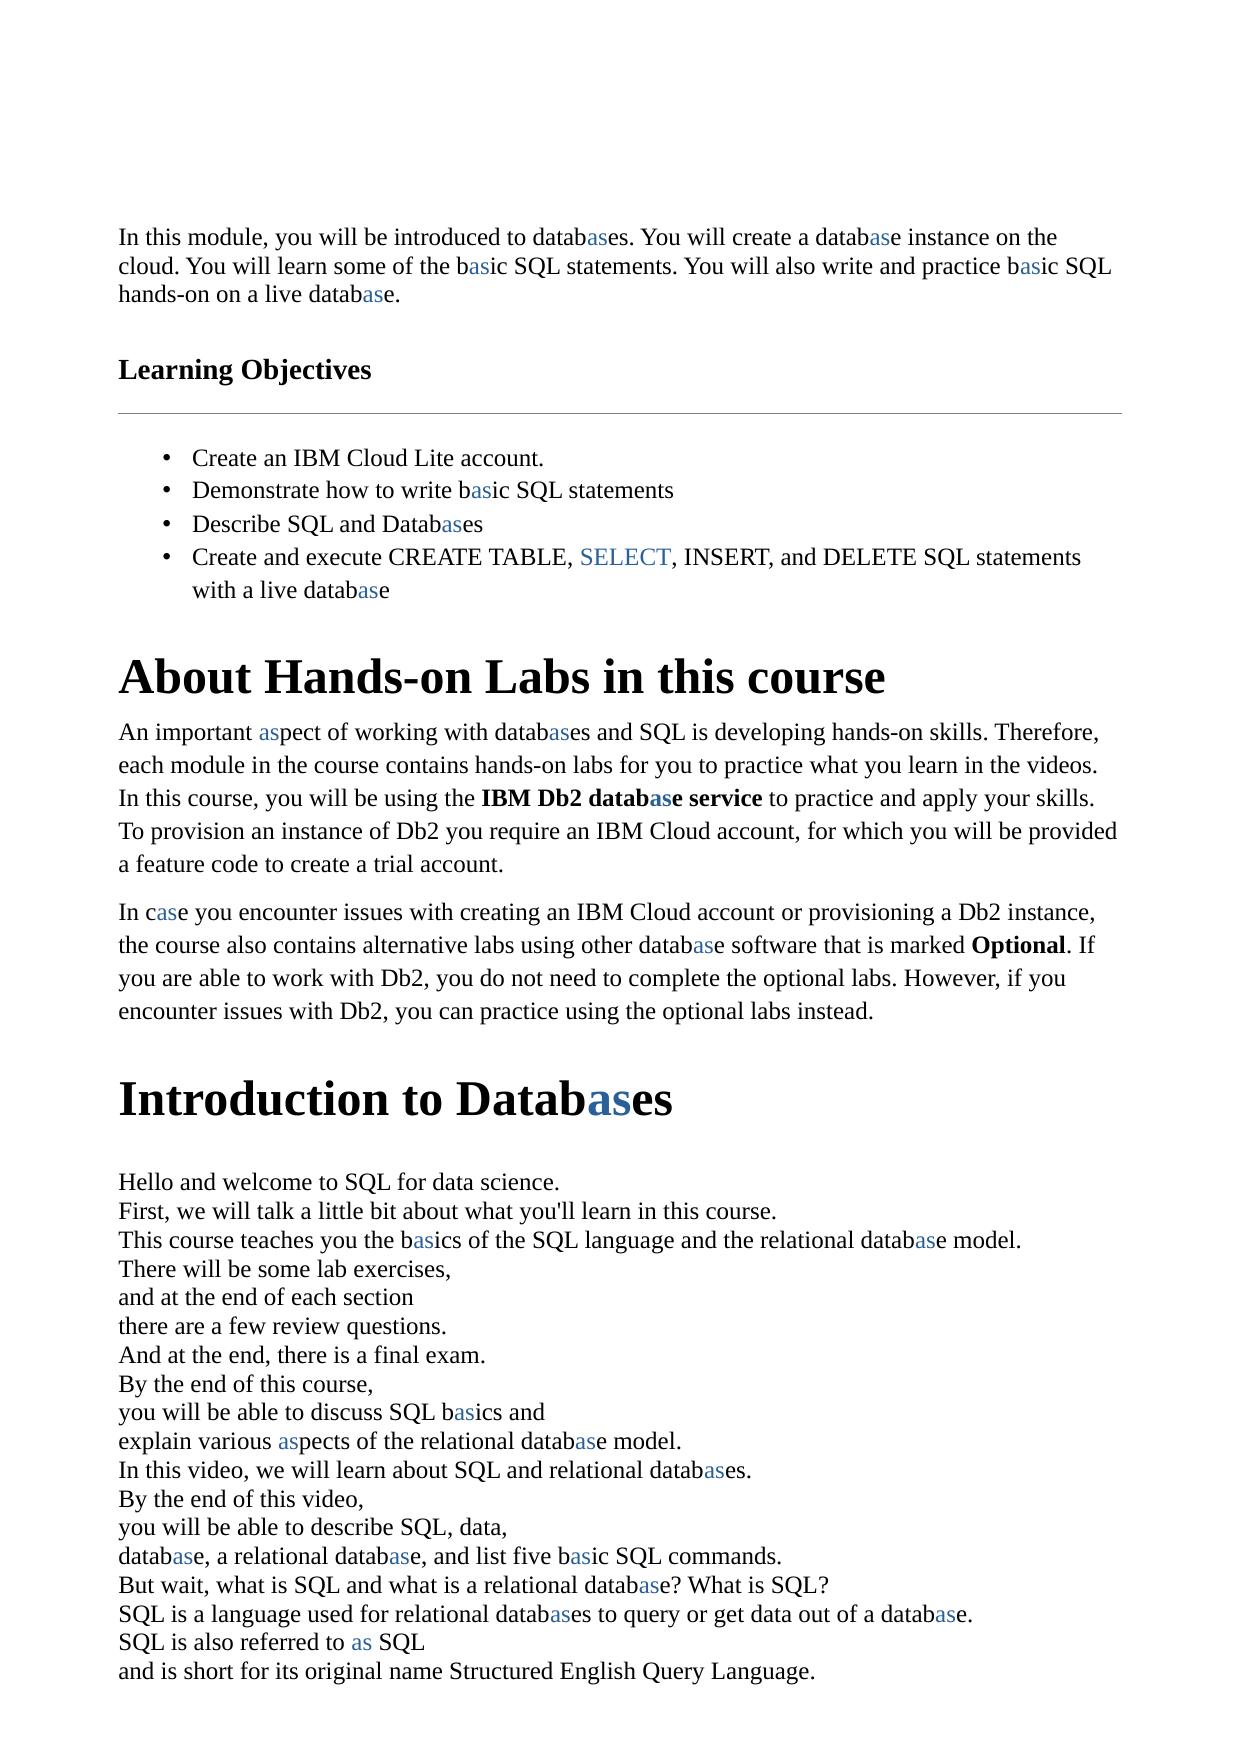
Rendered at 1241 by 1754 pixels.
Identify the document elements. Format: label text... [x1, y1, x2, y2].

text and at the end of each section [118, 1282, 1122, 1311]
list Demonstrate how to write basic SQL statements [162, 476, 1122, 504]
text and is short for its original name Structured English Query Language. [118, 1656, 1122, 1685]
text There will be some lab exercises, [118, 1254, 1122, 1282]
text you will be able to discuss SQL basics and [118, 1397, 1122, 1426]
text First, we will talk a little bit about what you'll learn in this course. [118, 1196, 1122, 1225]
list Create and execute CREATE TABLE, SELECT, INSERT, and DELETE SQL statements with a live database [162, 542, 1122, 603]
subtitle Introduction to Databases [118, 1069, 1122, 1126]
text In case you encounter issues with creating an IBM Cloud account or provisioning a Db2 instance, the course also contains alternative labs using other database software that is marked Optional. If you are able to work with Db2, you do not need to complete the optional labs. However, if you encounter issues with Db2, you can practice using the optional labs instead. [118, 897, 1122, 1025]
text And at the end, there is a final exam. [118, 1340, 1122, 1369]
text In this module, you will be introduced to databases. You will create a database instance on the cloud. You will learn some of the basic SQL statements. You will also write and practice basic SQL hands-on on a live database. [118, 222, 1122, 308]
list Describe SQL and Databases [162, 509, 1122, 537]
text By the end of this course, [118, 1369, 1122, 1397]
text In this video, we will learn about SQL and relational databases. [118, 1455, 1122, 1484]
text But wait, what is SQL and what is a relational database? What is SQL? [118, 1570, 1122, 1599]
subtitle Learning Objectives [118, 352, 1122, 386]
subtitle About Hands-on Labs in this course [118, 647, 1122, 705]
text By the end of this video, [118, 1484, 1122, 1512]
text database, a relational database, and list five basic SQL commands. [118, 1541, 1122, 1570]
text SQL is a language used for relational databases to query or get data out of a database. [118, 1599, 1122, 1627]
text An important aspect of working with databases and SQL is developing hands-on skills. Therefore, each module in the course contains hands-on labs for you to practice what you learn in the videos. In this course, you will be using the IBM Db2 database service to practice and apply your skills. To provision an instance of Db2 you require an IBM Cloud account, for which you will be provided a feature code to create a trial account. [118, 717, 1122, 878]
text there are a few review questions. [118, 1311, 1122, 1340]
text Hello and welcome to SQL for data science. [118, 1167, 1122, 1196]
text explain various aspects of the relational database model. [118, 1426, 1122, 1455]
list Create an IBM Cloud Lite account. [162, 443, 1122, 471]
text SQL is also referred to as SQL [118, 1627, 1122, 1656]
text This course teaches you the basics of the SQL language and the relational database model. [118, 1225, 1122, 1254]
text you will be able to describe SQL, data, [118, 1512, 1122, 1541]
